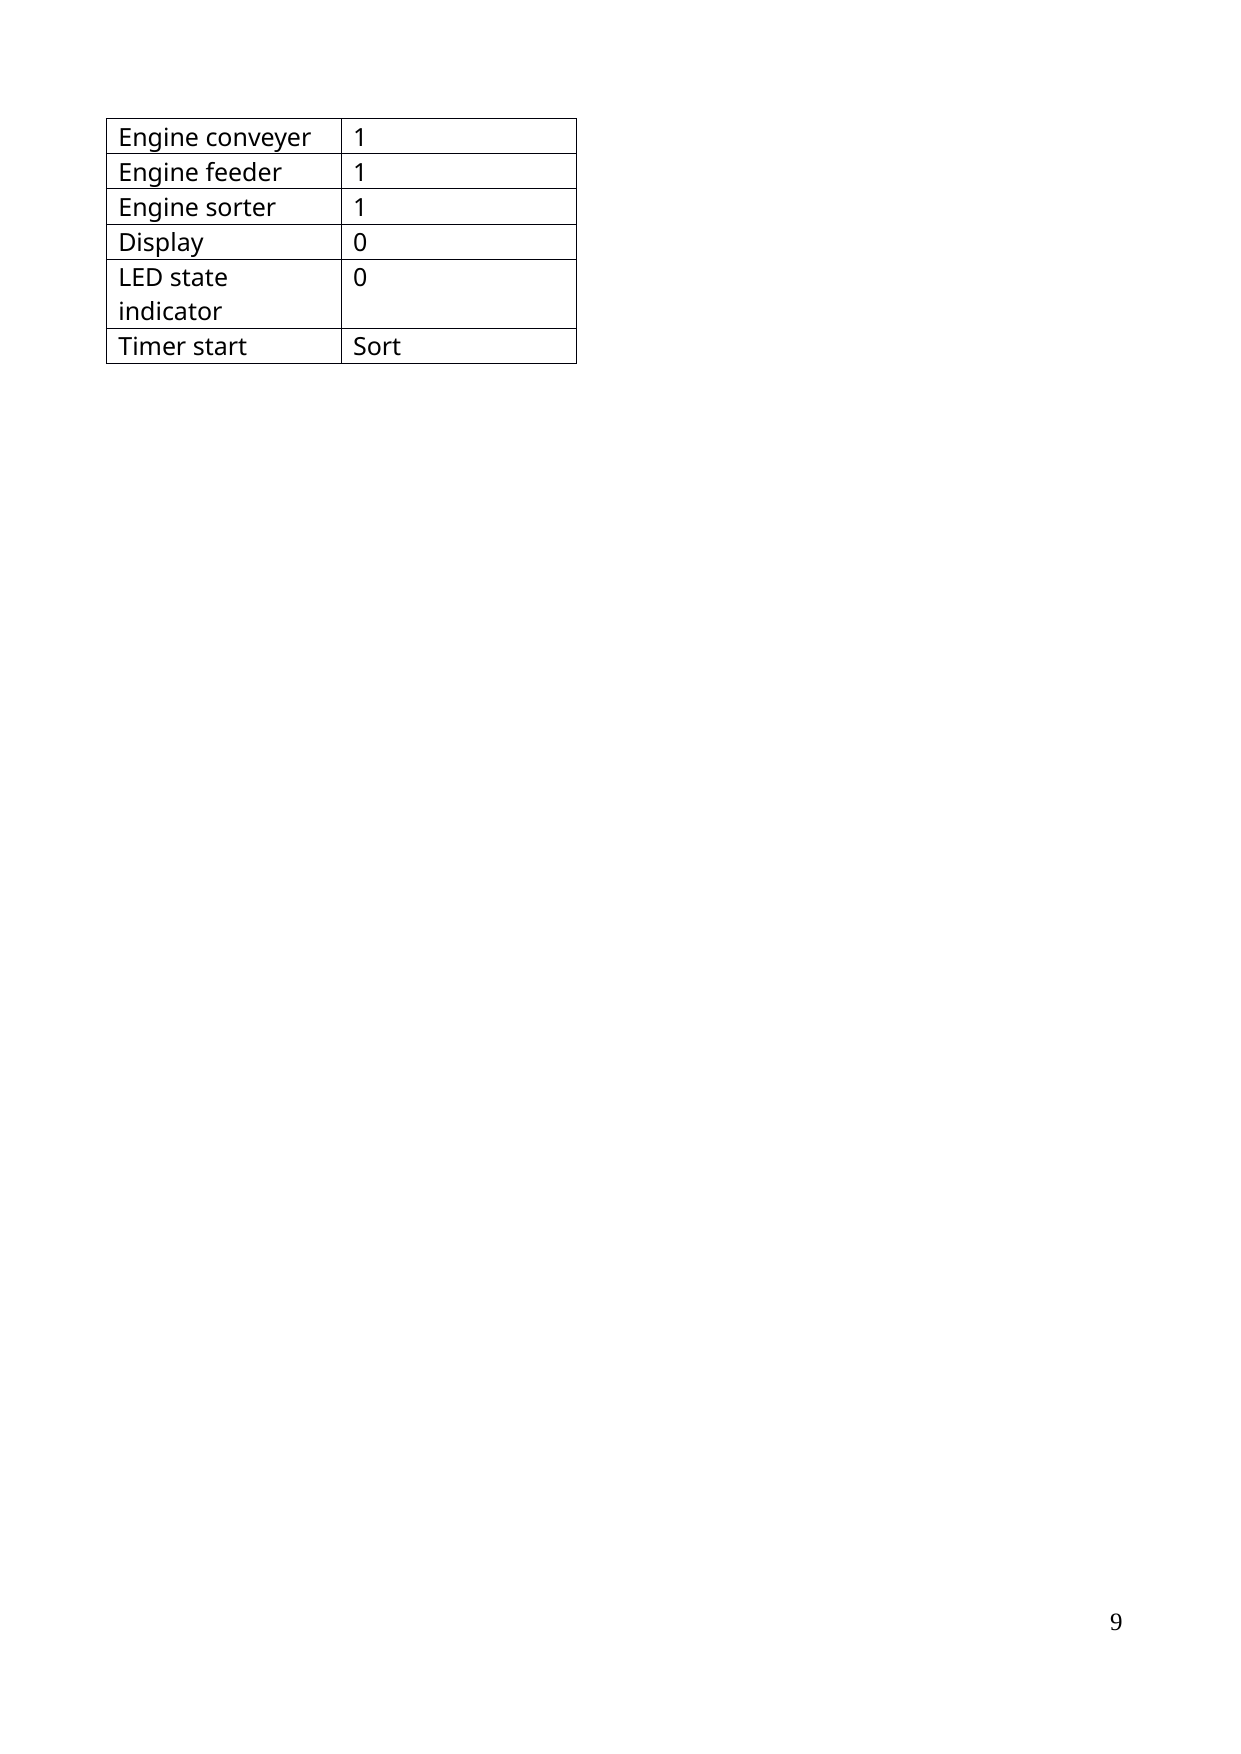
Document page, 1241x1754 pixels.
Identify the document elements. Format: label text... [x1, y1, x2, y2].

table_cell 1 [342, 154, 576, 188]
table_cell LED state indicator [107, 260, 341, 328]
table_cell Engine feeder [107, 154, 341, 188]
table_cell 1 [342, 119, 576, 153]
table_cell Display [107, 225, 341, 258]
table_cell Sort [342, 329, 576, 363]
table_cell 1 [342, 189, 576, 223]
table_cell Timer start [107, 329, 341, 363]
table_cell 0 [342, 260, 576, 328]
table_cell Engine conveyer [107, 119, 341, 153]
table_cell 0 [342, 225, 576, 258]
table_cell Engine sorter [107, 189, 341, 223]
